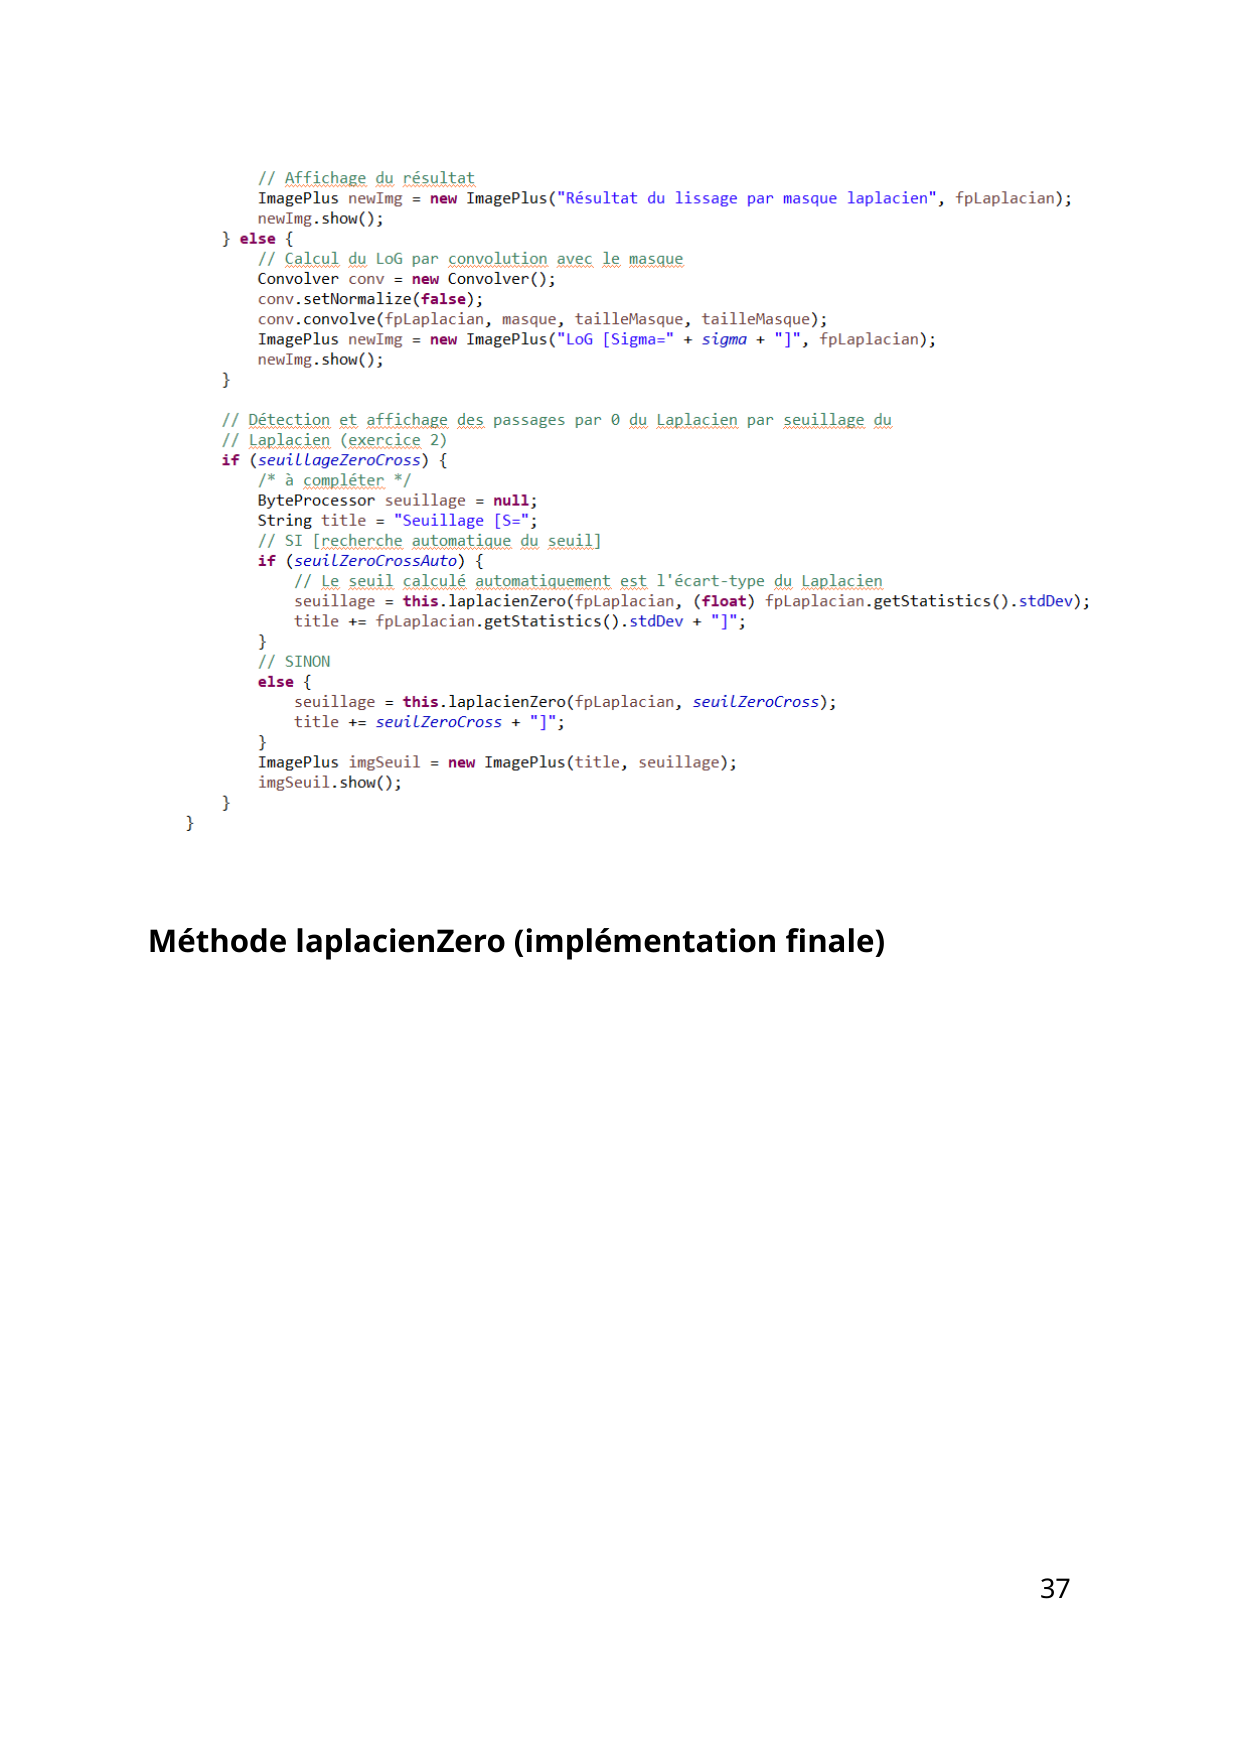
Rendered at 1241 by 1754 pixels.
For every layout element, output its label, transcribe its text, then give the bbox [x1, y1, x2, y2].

picture [147, 147, 1093, 842]
text Méthode laplacienZero (implémentation finale) [148, 919, 1093, 962]
